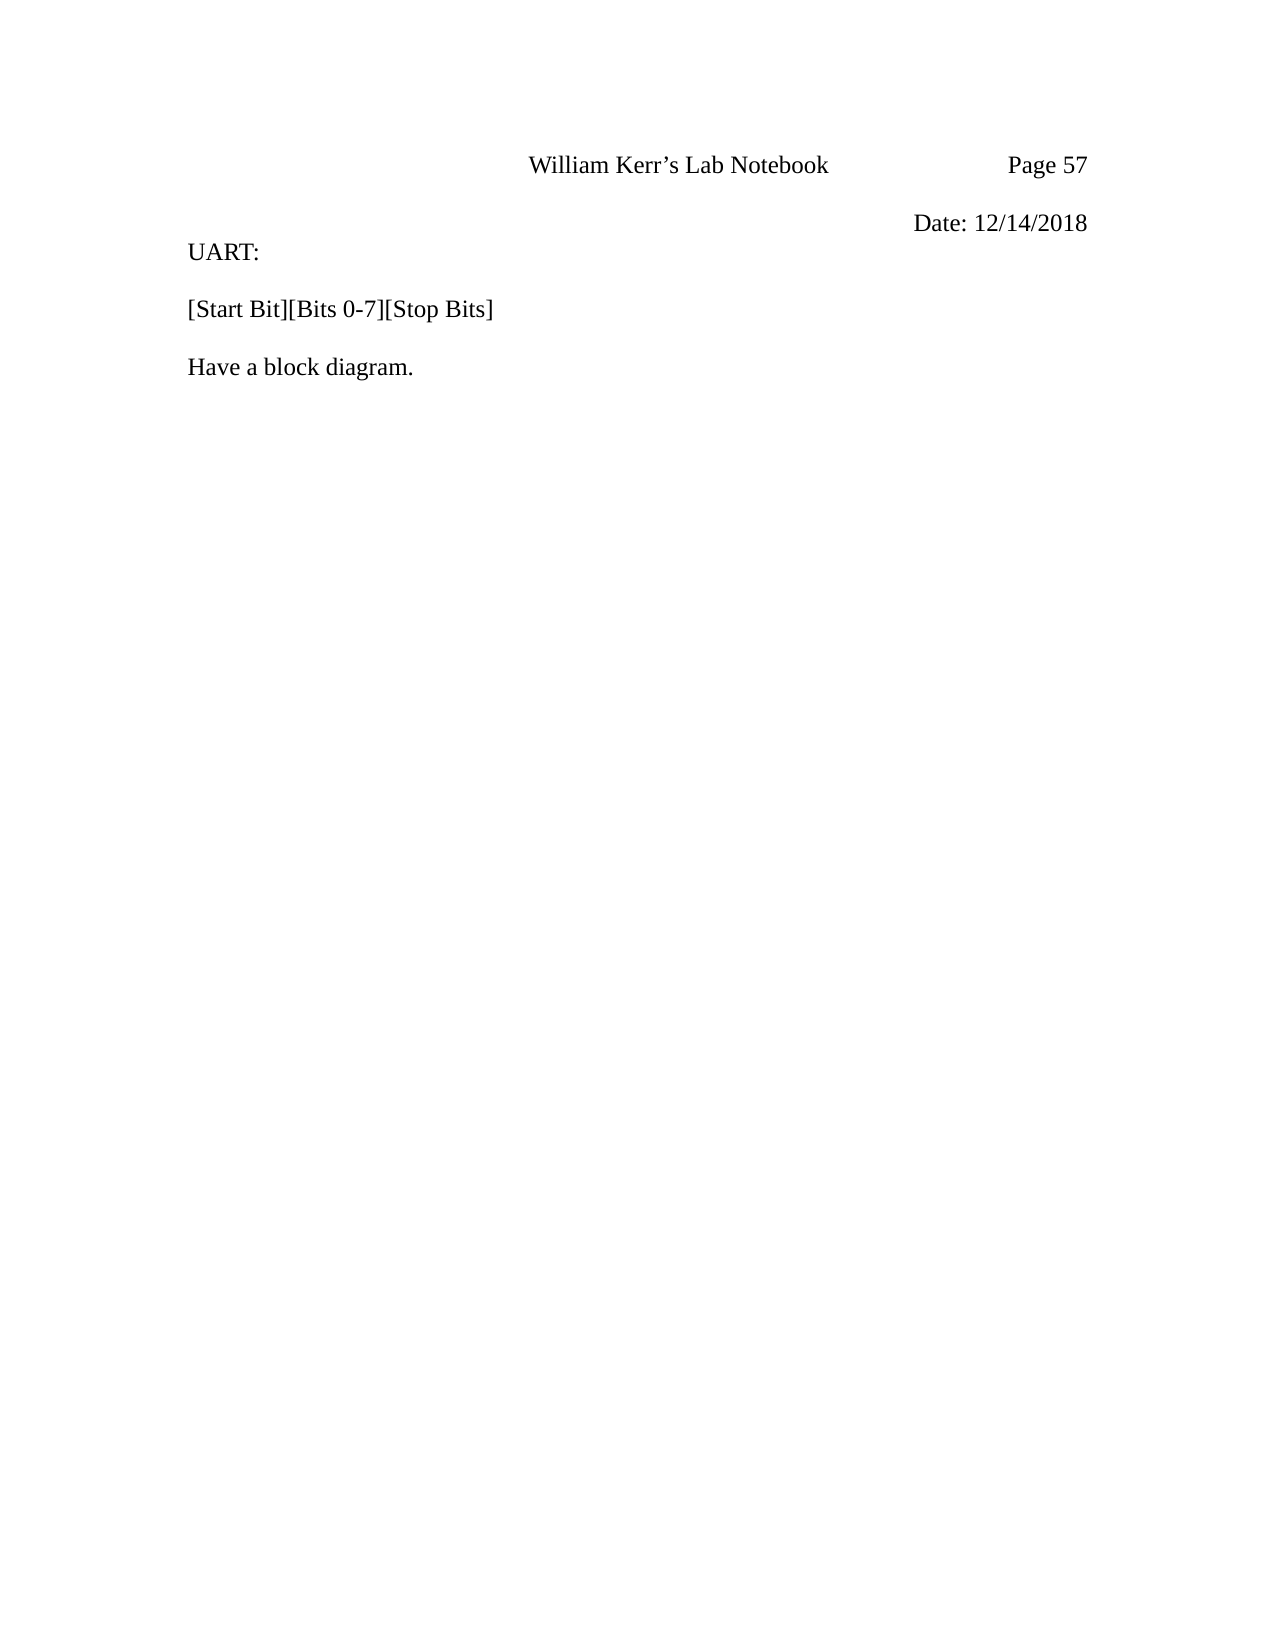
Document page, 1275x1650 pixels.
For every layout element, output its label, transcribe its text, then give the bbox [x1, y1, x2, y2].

text Have a block diagram. [187, 352, 1087, 381]
text UART: [187, 237, 1087, 266]
text Date: 12/14/2018 [187, 208, 1087, 237]
text [Start Bit][Bits 0-7][Stop Bits] [187, 294, 1087, 323]
